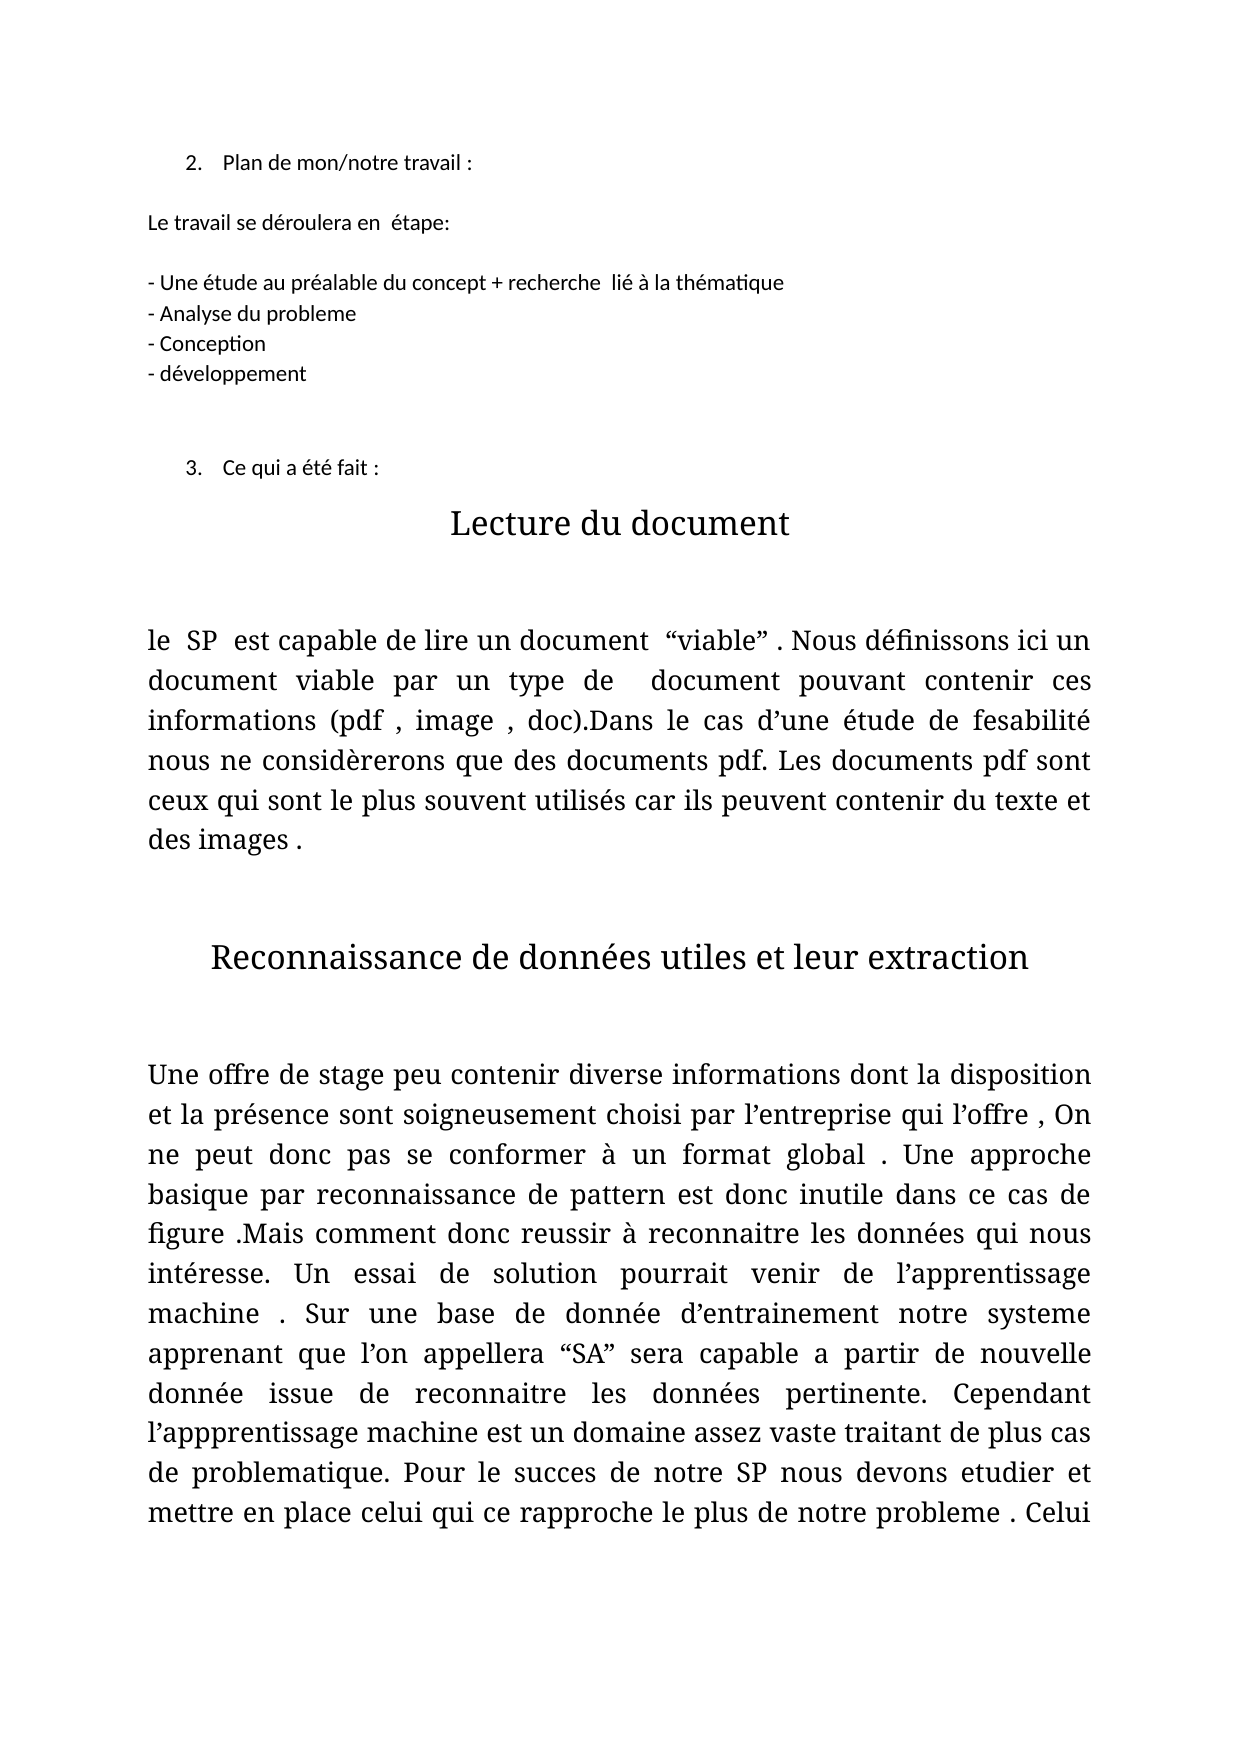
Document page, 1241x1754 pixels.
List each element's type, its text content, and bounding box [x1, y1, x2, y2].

list Ce qui a été fait : [185, 453, 1093, 481]
list - Analyse du probleme [148, 299, 1093, 327]
list Plan de mon/notre travail : [185, 148, 1093, 176]
text Lecture du document [148, 500, 1093, 545]
list - Une étude au préalable du concept + recherche lié à la thématique [148, 268, 1093, 296]
text le SP est capable de lire un document “viable” . Nous définissons ici un document viable par un type de document pouvant contenir ces informations (pdf , image , doc).Dans le cas d’une étude de fesabilité nous ne considèrerons que des documents pdf. Les documents pdf sont ceux qui sont le plus souvent utilisés car ils peuvent contenir du texte et des images . [148, 622, 1093, 858]
list - Conception [148, 329, 1093, 357]
list - développement [148, 359, 1093, 387]
text Reconnaissance de données utiles et leur extraction [148, 934, 1093, 979]
list Le travail se déroulera en étape: [148, 208, 1093, 236]
text Une offre de stage peu contenir diverse informations dont la disposition et la présence sont soigneusement choisi par l’entreprise qui l’offre , On ne peut donc pas se conformer à un format global . Une approche basique par reconnaissance de pattern est donc inutile dans ce cas de figure .Mais comment donc reussir à reconnaitre les données qui nous intéresse. Un essai de solution pourrait venir de l’apprentissage machine . Sur une base de donnée d’entrainement notre systeme apprenant que l’on appellera “SA” sera capable a partir de nouvelle donnée issue de reconnaitre les données pertinente. Cependant l’appprentissage machine est un domaine assez vaste traitant de plus cas de problematique. Pour le succes de notre SP nous devons etudier et mettre en place celui qui ce rapproche le plus de notre probleme . Celui [148, 1056, 1093, 1530]
